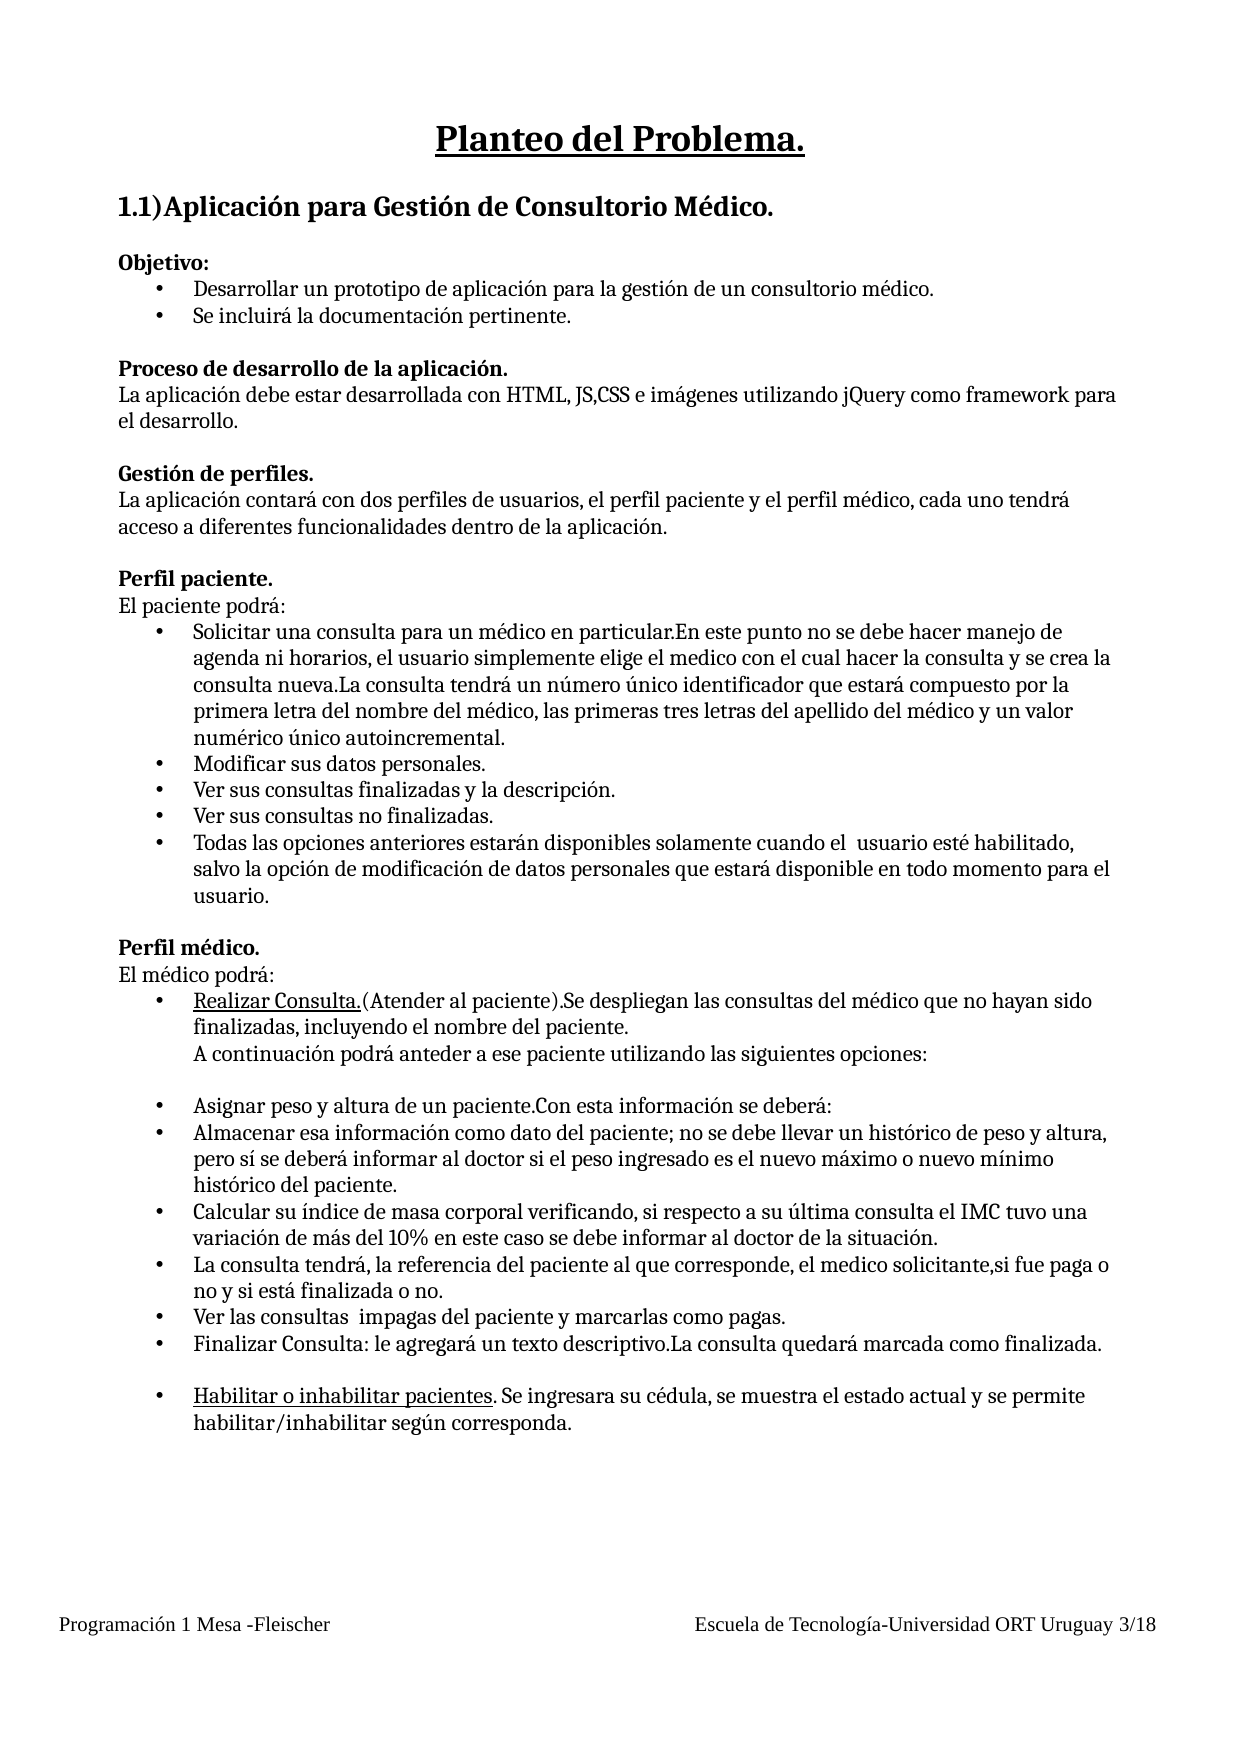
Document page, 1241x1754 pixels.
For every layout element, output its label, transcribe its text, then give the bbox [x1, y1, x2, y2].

text La aplicación contará con dos perfiles de usuarios, el perfil paciente y el perfil médico, cada uno tendrá acceso a diferentes funcionalidades dentro de la aplicación. [118, 487, 1122, 540]
list Modificar sus datos personales. [156, 751, 1122, 777]
list Almacenar esa información como dato del paciente; no se debe llevar un histórico de peso y altura, pero sí se deberá informar al doctor si el peso ingresado es el nuevo máximo o nuevo mínimo histórico del paciente. [156, 1119, 1122, 1199]
list Calcular su índice de masa corporal verificando, si respecto a su última consulta el IMC tuvo una variación de más del 10% en este caso se debe informar al doctor de la situación. [156, 1199, 1122, 1251]
list Ver sus consultas no finalizadas. [156, 803, 1122, 830]
list La consulta tendrá, la referencia del paciente al que corresponde, el medico solicitante,si fue paga o no y si está finalizada o no. [156, 1251, 1122, 1304]
list Ver sus consultas finalizadas y la descripción. [156, 777, 1122, 803]
text Planteo del Problema. [118, 118, 1122, 161]
text El médico podrá: [118, 961, 1122, 988]
list Finalizar Consulta: le agregará un texto descriptivo.La consulta quedará marcada como finalizada. [156, 1330, 1122, 1357]
text Gestión de perfiles. [118, 461, 1122, 487]
list Desarrollar un prototipo de aplicación para la gestión de un consultorio médico. [156, 276, 1122, 303]
text La aplicación debe estar desarrollada con HTML, JS,CSS e imágenes utilizando jQuery como framework para el desarrollo. [118, 382, 1122, 434]
text Objetivo: [118, 250, 1122, 276]
list Habilitar o inhabilitar pacientes. Se ingresara su cédula, se muestra el estado actual y se permite habilitar/inhabilitar según corresponda. [156, 1383, 1122, 1436]
list Todas las opciones anteriores estarán disponibles solamente cuando el usuario esté habilitado, salvo la opción de modificación de datos personales que estará disponible en todo momento para el usuario. [156, 830, 1122, 909]
list Realizar Consulta.(Atender al paciente).Se despliegan las consultas del médico que no hayan sido finalizadas, incluyendo el nombre del paciente. [156, 988, 1122, 1041]
text Perfil paciente. [118, 566, 1122, 592]
text Proceso de desarrollo de la aplicación. [118, 355, 1122, 382]
list Solicitar una consulta para un médico en particular.En este punto no se debe hacer manejo de agenda ni horarios, el usuario simplemente elige el medico con el cual hacer la consulta y se crea la consulta nueva.La consulta tendrá un número único identificador que estará compuesto por la primera letra del nombre del médico, las primeras tres letras del apellido del médico y un valor numérico único autoincremental. [156, 619, 1122, 751]
text 1.1)Aplicación para Gestión de Consultorio Médico. [118, 190, 1122, 223]
list A continuación podrá anteder a ese paciente utilizando las siguientes opciones: [156, 1041, 1122, 1067]
list Asignar peso y altura de un paciente.Con esta información se deberá: [156, 1093, 1122, 1119]
text El paciente podrá: [118, 592, 1122, 619]
text Perfil médico. [118, 935, 1122, 961]
list Ver las consultas impagas del paciente y marcarlas como pagas. [156, 1304, 1122, 1330]
list Se incluirá la documentación pertinente. [156, 303, 1122, 329]
